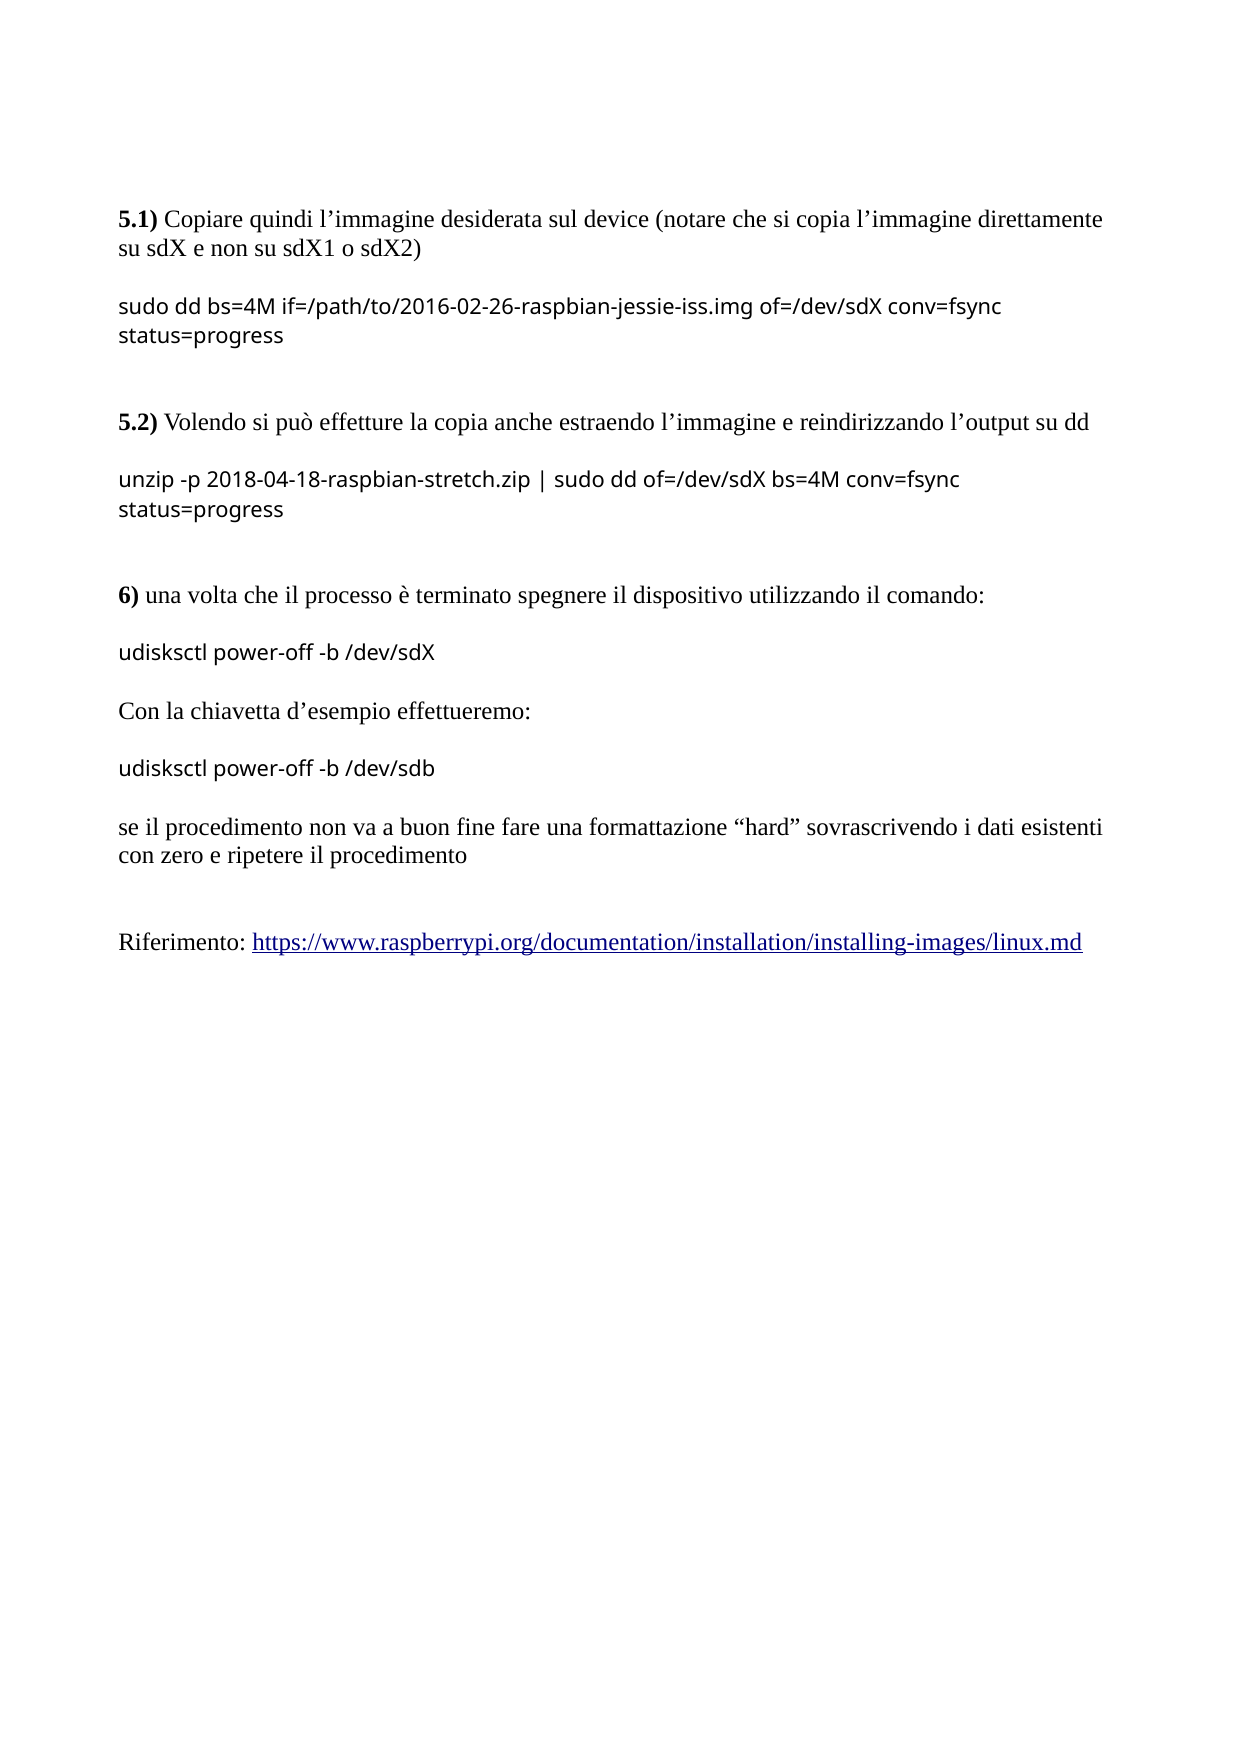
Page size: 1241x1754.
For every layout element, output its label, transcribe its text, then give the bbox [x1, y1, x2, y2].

text 6) una volta che il processo è terminato spegnere il dispositivo utilizzando il comando: [118, 580, 1122, 609]
text Riferimento: https://www.raspberrypi.org/documentation/installation/installing-images/linux.md [118, 927, 1122, 956]
text unzip -p 2018-04-18-raspbian-stretch.zip | sudo dd of=/dev/sdX bs=4M conv=fsync status=progress [118, 464, 1122, 523]
text Con la chiavetta d’esempio effettueremo: [118, 696, 1122, 724]
text sudo dd bs=4M if=/path/to/2016-02-26-raspbian-jessie-iss.img of=/dev/sdX conv=fsync status=progress [118, 291, 1122, 350]
text udisksctl power-off -b /dev/sdX [118, 637, 1122, 667]
text 5.2) Volendo si può effetture la copia anche estraendo l’immagine e reindirizzando l’output su dd [118, 407, 1122, 436]
text udisksctl power-off -b /dev/sdb [118, 753, 1122, 783]
text 5.1) Copiare quindi l’immagine desiderata sul device (notare che si copia l’immagine direttamente su sdX e non su sdX1 o sdX2) [118, 204, 1122, 262]
text se il procedimento non va a buon fine fare una formattazione “hard” sovrascrivendo i dati esistenti con zero e ripetere il procedimento [118, 812, 1122, 869]
